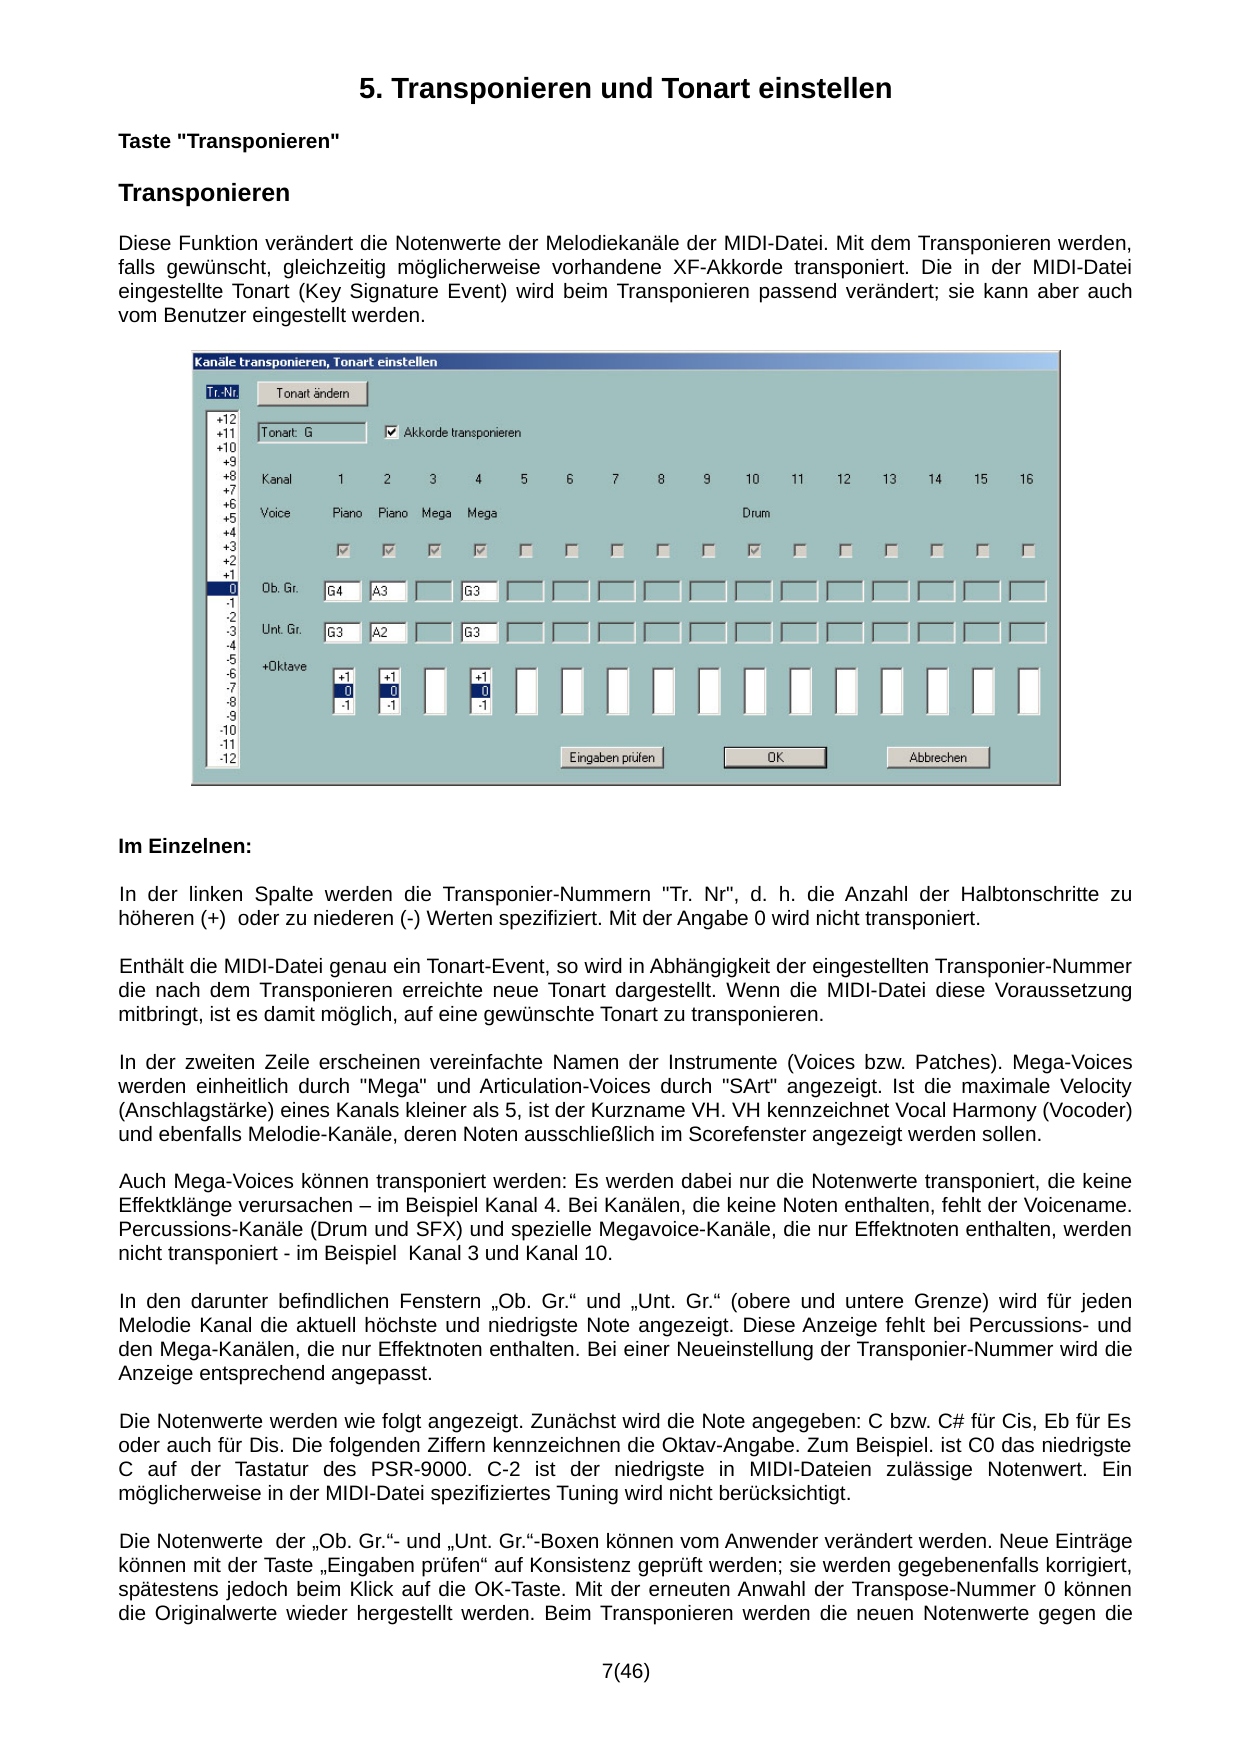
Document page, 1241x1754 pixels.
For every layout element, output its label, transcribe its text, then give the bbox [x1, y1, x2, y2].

text Diese Funktion verändert die Notenwerte der Melodiekanäle der MIDI-Datei. Mit dem Transponieren werden, falls gewünscht, gleichzeitig möglicherweise vorhandene XF-Akkorde transponiert. Die in der MIDI-Datei eingestellte Tonart (Key Signature Event) wird beim Transponieren passend verändert; sie kann aber auch vom Benutzer eingestellt werden. [118, 231, 1134, 327]
text Die Notenwerte der „Ob. Gr.“- und „Unt. Gr.“-Boxen können vom Anwender verändert werden. Neue Einträge können mit der Taste „Eingaben prüfen“ auf Konsistenz geprüft werden; sie werden gegebenenfalls korrigiert, spätestens jedoch beim Klick auf die OK-Taste. Mit der erneuten Anwahl der Transpose-Nummer 0 können die Originalwerte wieder hergestellt werden. Beim Transponieren werden die neuen Notenwerte gegen die [118, 1529, 1134, 1624]
text Die Notenwerte werden wie folgt angezeigt. Zunächst wird die Note angegeben: C bzw. C# für Cis, Eb für Es oder auch für Dis. Die folgenden Ziffern kennzeichnen die Oktav-Angabe. Zum Beispiel. ist C0 das niedrigste C auf der Tastatur des PSR-9000. C-2 ist der niedrigste in MIDI-Dateien zulässige Notenwert. Ein möglicherweise in der MIDI-Datei spezifiziertes Tuning wird nicht berücksichtigt. [118, 1409, 1134, 1505]
text In der zweiten Zeile erscheinen vereinfachte Namen der Instrumente (Voices bzw. Patches). Mega-Voices werden einheitlich durch "Mega" und Articulation-Voices durch "SArt" angezeigt. Ist die maximale Velocity (Anschlagstärke) eines Kanals kleiner als 5, ist der Kurzname VH. VH kennzeichnet Vocal Harmony (Vocoder) und ebenfalls Melodie-Kanäle, deren Noten ausschließlich im Scorefenster angezeigt werden sollen. [118, 1049, 1134, 1145]
text In der linken Spalte werden die Transponier-Nummern "Tr. Nr", d. h. die Anzahl der Halbtonschritte zu höheren (+) oder zu niederen (-) Werten spezifiziert. Mit der Angabe 0 wird nicht transponiert. [118, 882, 1134, 930]
list Taste "Transponieren" [118, 129, 1134, 153]
subtitle 5. Transponieren und Tonart einstellen [118, 72, 1134, 105]
picture [191, 350, 1061, 786]
text Enthält die MIDI-Datei genau ein Tonart-Event, so wird in Abhängigkeit der eingestellten Transponier-Nummer die nach dem Transponieren erreichte neue Tonart dargestellt. Wenn die MIDI-Datei diese Voraussetzung mitbringt, ist es damit möglich, auf eine gewünschte Tonart zu transponieren. [118, 954, 1134, 1026]
text In den darunter befindlichen Fenstern „Ob. Gr.“ und „Unt. Gr.“ (obere und untere Grenze) wird für jeden Melodie Kanal die aktuell höchste und niedrigste Note angezeigt. Diese Anzeige fehlt bei Percussions- und den Mega-Kanälen, die nur Effektnoten enthalten. Bei einer Neueinstellung der Transponier-Nummer wird die Anzeige entsprechend angepasst. [118, 1289, 1134, 1385]
text Im Einzelnen: [118, 834, 1134, 858]
subtitle Transponieren [118, 178, 1134, 207]
text Auch Mega-Voices können transponiert werden: Es werden dabei nur die Notenwerte transponiert, die keine Effektklänge verursachen – im Beispiel Kanal 4. Bei Kanälen, die keine Noten enthalten, fehlt der Voicename. Percussions-Kanäle (Drum und SFX) und spezielle Megavoice-Kanäle, die nur Effektnoten enthalten, werden nicht transponiert - im Beispiel Kanal 3 und Kanal 10. [118, 1169, 1134, 1265]
